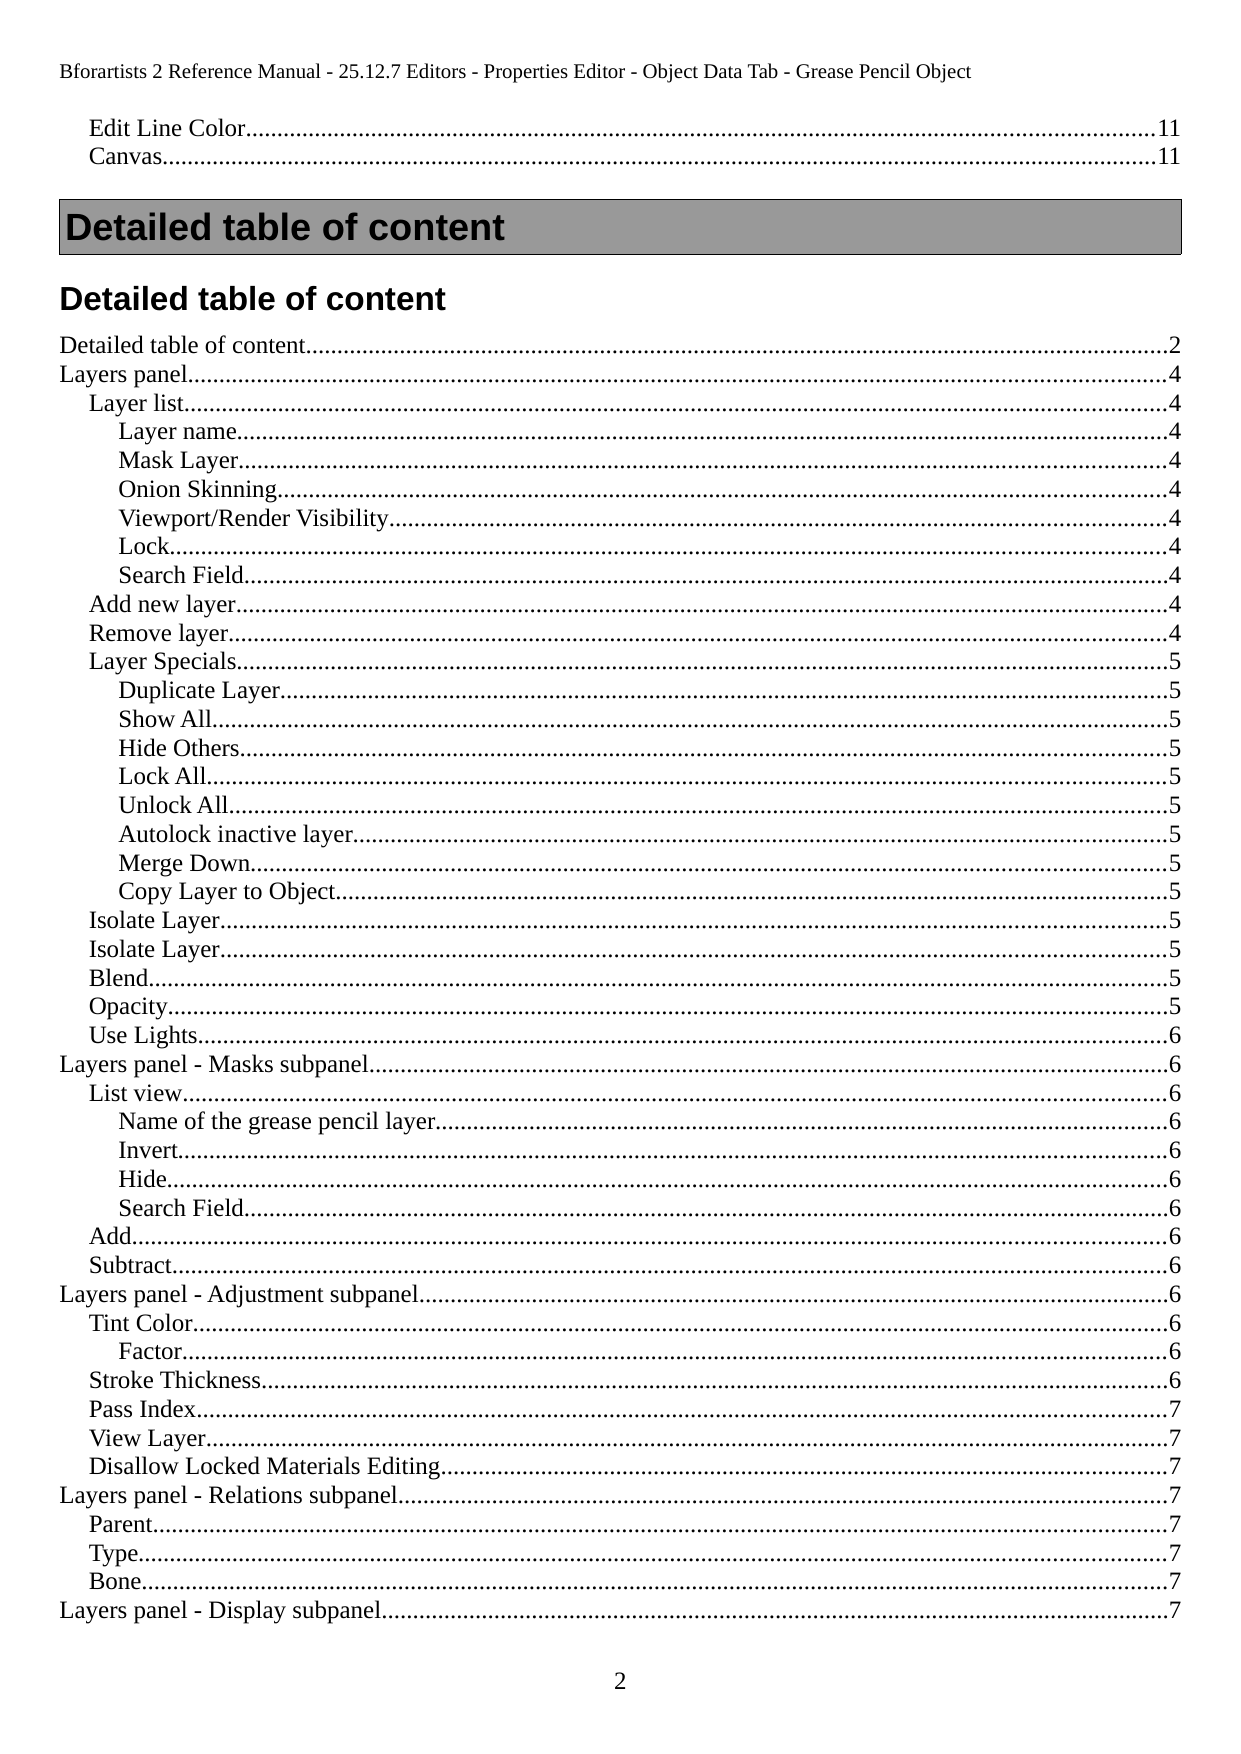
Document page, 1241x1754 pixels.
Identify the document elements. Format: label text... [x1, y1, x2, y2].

text Stroke Thickness 6 [88, 1365, 1181, 1394]
text Search Field 4 [118, 560, 1181, 589]
text Layer Specials 5 [88, 646, 1181, 675]
table_header Detailed table of content [60, 200, 1181, 254]
text Canvas 11 [88, 141, 1181, 170]
text Isolate Layer 5 [88, 934, 1181, 963]
text Bone 7 [88, 1566, 1181, 1595]
text Edit Line Color 11 [88, 113, 1181, 141]
text Add 6 [88, 1221, 1181, 1250]
text Layers panel - Masks subpanel 6 [59, 1049, 1181, 1078]
text Disallow Locked Materials Editing 7 [88, 1451, 1181, 1480]
text Layers panel - Relations subpanel 7 [59, 1480, 1181, 1509]
text Merge Down 5 [118, 848, 1181, 876]
text Onion Skinning 4 [118, 474, 1181, 503]
text Subtract 6 [88, 1250, 1181, 1279]
text Hide 6 [118, 1164, 1181, 1193]
text Hide Others 5 [118, 733, 1181, 761]
text Layer list 4 [88, 388, 1181, 416]
text Lock 4 [118, 531, 1181, 560]
text Isolate Layer 5 [88, 905, 1181, 934]
text Type 7 [88, 1538, 1181, 1566]
text Show All 5 [118, 704, 1181, 733]
text Layers panel - Adjustment subpanel 6 [59, 1279, 1181, 1308]
text Layer name 4 [118, 416, 1181, 445]
text View Layer 7 [88, 1423, 1181, 1451]
text Use Lights 6 [88, 1020, 1181, 1049]
text Lock All 5 [118, 761, 1181, 790]
text Pass Index 7 [88, 1394, 1181, 1423]
text Copy Layer to Object 5 [118, 876, 1181, 905]
text Opacity 5 [88, 991, 1181, 1020]
text Invert 6 [118, 1135, 1181, 1164]
text Detailed table of content 2 [59, 330, 1181, 359]
text Factor 6 [118, 1336, 1181, 1365]
subtitle Detailed table of content [59, 279, 1181, 318]
text Remove layer 4 [88, 618, 1181, 646]
text Viewport/Render Visibility 4 [118, 503, 1181, 531]
text Layers panel 4 [59, 359, 1181, 388]
text Duplicate Layer 5 [118, 675, 1181, 704]
text Parent 7 [88, 1509, 1181, 1538]
text Name of the grease pencil layer 6 [118, 1106, 1181, 1135]
text Mask Layer 4 [118, 445, 1181, 474]
text List view 6 [88, 1078, 1181, 1106]
text Add new layer 4 [88, 589, 1181, 618]
text Autolock inactive layer 5 [118, 819, 1181, 848]
text Tint Color 6 [88, 1308, 1181, 1336]
text Unlock All 5 [118, 790, 1181, 819]
text Blend 5 [88, 963, 1181, 991]
text Search Field 6 [118, 1193, 1181, 1221]
text Layers panel - Display subpanel 7 [59, 1595, 1181, 1624]
